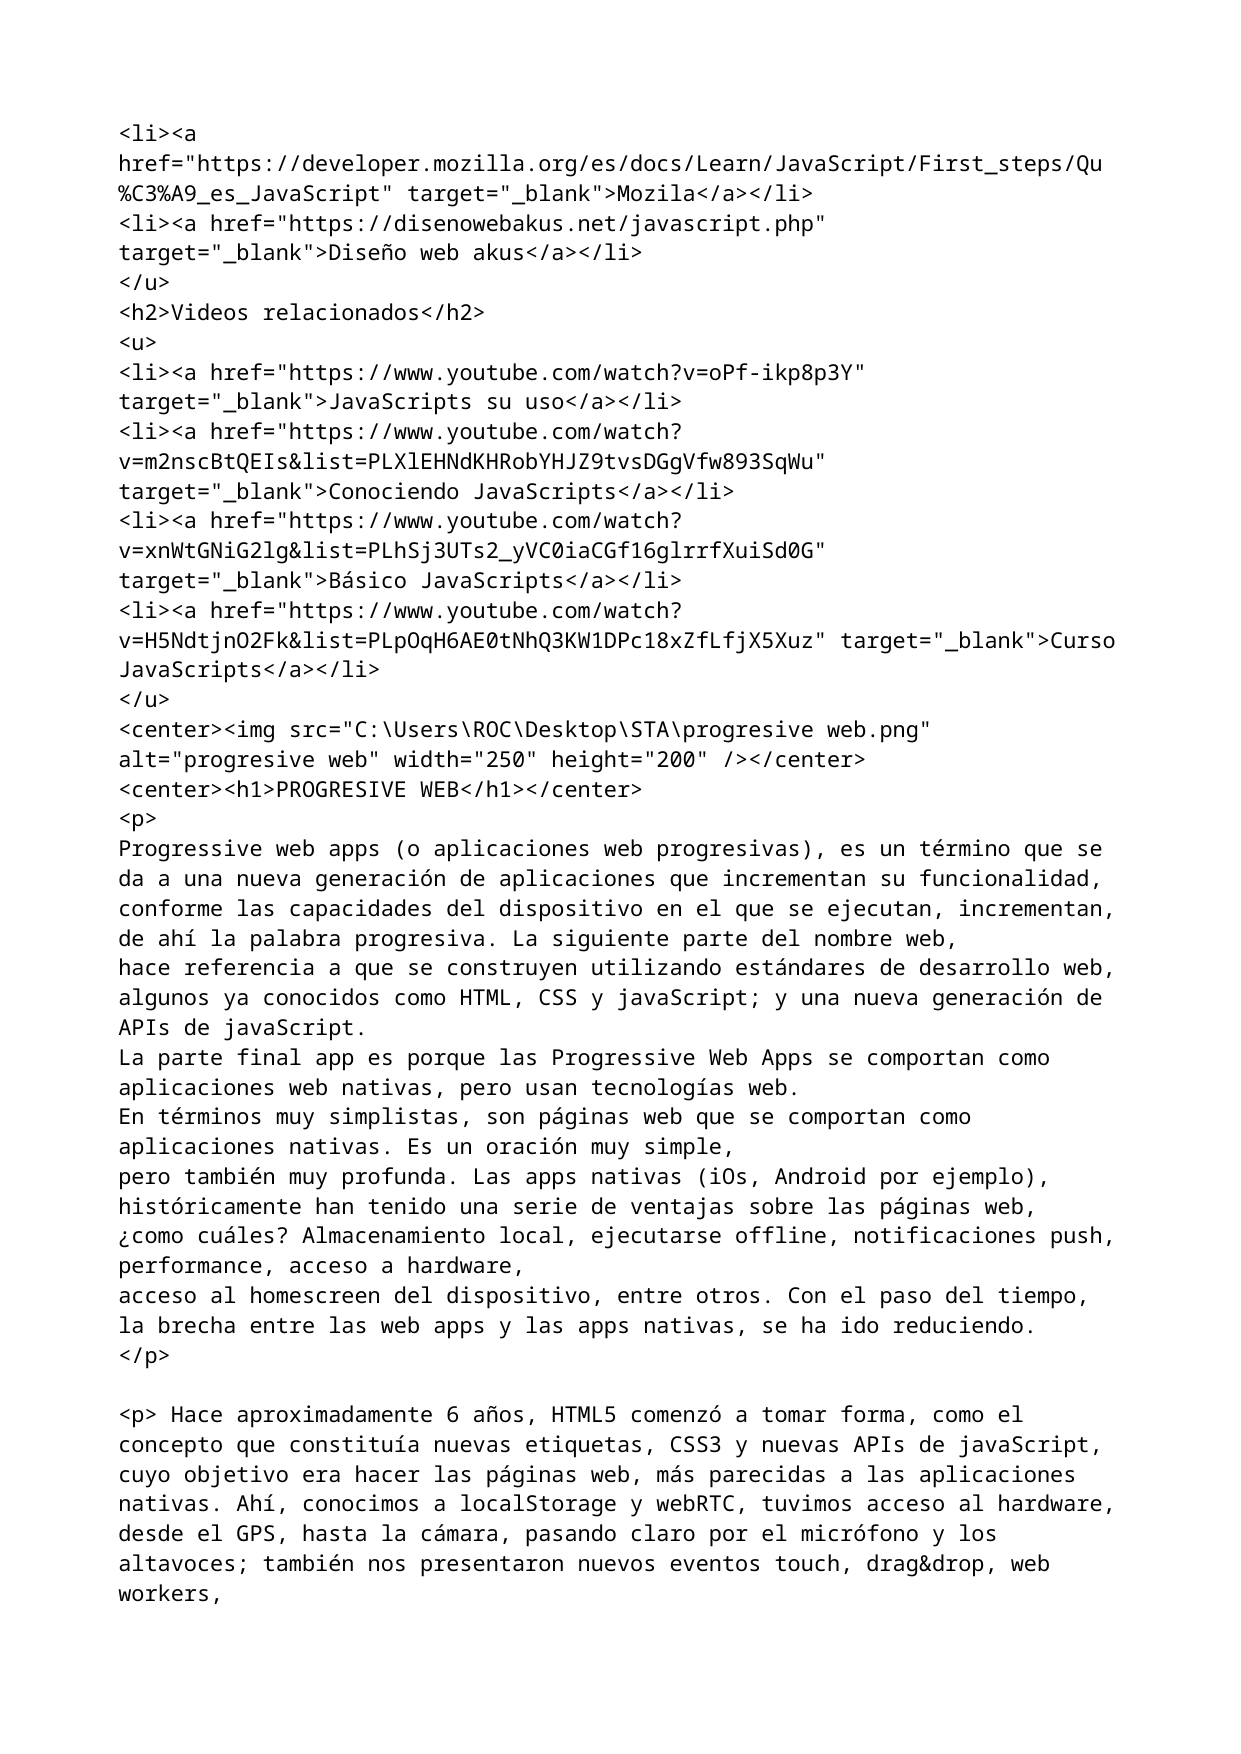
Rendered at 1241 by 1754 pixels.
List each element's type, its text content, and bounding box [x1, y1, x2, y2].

text <u> [118, 327, 1122, 356]
text acceso al homescreen del dispositivo, entre otros. Con el paso del tiempo, la brecha entre las web apps y las apps nativas, se ha ido reduciendo. [118, 1280, 1122, 1339]
text <h2>Videos relacionados</h2> [118, 297, 1122, 327]
text Progressive web apps (o aplicaciones web progresivas), es un término que se da a una nueva generación de aplicaciones que incrementan su funcionalidad, [118, 833, 1122, 893]
text En términos muy simplistas, son páginas web que se comportan como aplicaciones nativas. Es un oración muy simple, [118, 1101, 1122, 1161]
text <p> [118, 803, 1122, 833]
text </u> [118, 684, 1122, 714]
text </u> [118, 267, 1122, 297]
text <center><h1>PROGRESIVE WEB</h1></center> [118, 773, 1122, 803]
text <li><a href="https://www.youtube.com/watch?v=oPf-ikp8p3Y" target="_blank">JavaScripts su uso</a></li> [118, 356, 1122, 416]
text <p> Hace aproximadamente 6 años, HTML5 comenzó a tomar forma, como el concepto que constituía nuevas etiquetas, CSS3 y nuevas APIs de javaScript, [118, 1399, 1122, 1459]
text <li><a href="https://www.youtube.com/watch?v=H5NdtjnO2Fk&list=PLpOqH6AE0tNhQ3KW1DPc18xZfLfjX5Xuz" target="_blank">Curso JavaScripts</a></li> [118, 595, 1122, 684]
text desde el GPS, hasta la cámara, pasando claro por el micrófono y los altavoces; también nos presentaron nuevos eventos touch, drag&drop, web workers, [118, 1518, 1122, 1608]
text <li><a href="https://disenowebakus.net/javascript.php" target="_blank">Diseño web akus</a></li> [118, 207, 1122, 267]
text La parte final app es porque las Progressive Web Apps se comportan como aplicaciones web nativas, pero usan tecnologías web. [118, 1042, 1122, 1101]
text <center><img src="C:\Users\ROC\Desktop\STA\progresive web.png" alt="progresive web" width="250" height="200" /></center> [118, 714, 1122, 773]
text conforme las capacidades del dispositivo en el que se ejecutan, incrementan, de ahí la palabra progresiva. La siguiente parte del nombre web, [118, 893, 1122, 952]
text <li><a href="https://www.youtube.com/watch?v=m2nscBtQEIs&list=PLXlEHNdKHRobYHJZ9tvsDGgVfw893SqWu" target="_blank">Conociendo JavaScripts</a></li> [118, 416, 1122, 505]
text cuyo objetivo era hacer las páginas web, más parecidas a las aplicaciones nativas. Ahí, conocimos a localStorage y webRTC, tuvimos acceso al hardware, [118, 1459, 1122, 1518]
text hace referencia a que se construyen utilizando estándares de desarrollo web, algunos ya conocidos como HTML, CSS y javaScript; y una nueva generación de APIs de javaScript. [118, 952, 1122, 1042]
text </p> [118, 1339, 1122, 1369]
text ¿como cuáles? Almacenamiento local, ejecutarse offline, notificaciones push, performance, acceso a hardware, [118, 1220, 1122, 1280]
text <li><a href="https://www.youtube.com/watch?v=xnWtGNiG2lg&list=PLhSj3UTs2_yVC0iaCGf16glrrfXuiSd0G" target="_blank">Básico JavaScripts</a></li> [118, 505, 1122, 595]
text pero también muy profunda. Las apps nativas (iOs, Android por ejemplo), históricamente han tenido una serie de ventajas sobre las páginas web, [118, 1161, 1122, 1220]
text <li><a href="https://developer.mozilla.org/es/docs/Learn/JavaScript/First_steps/Qu%C3%A9_es_JavaScript" target="_blank">Mozila</a></li> [118, 118, 1122, 207]
